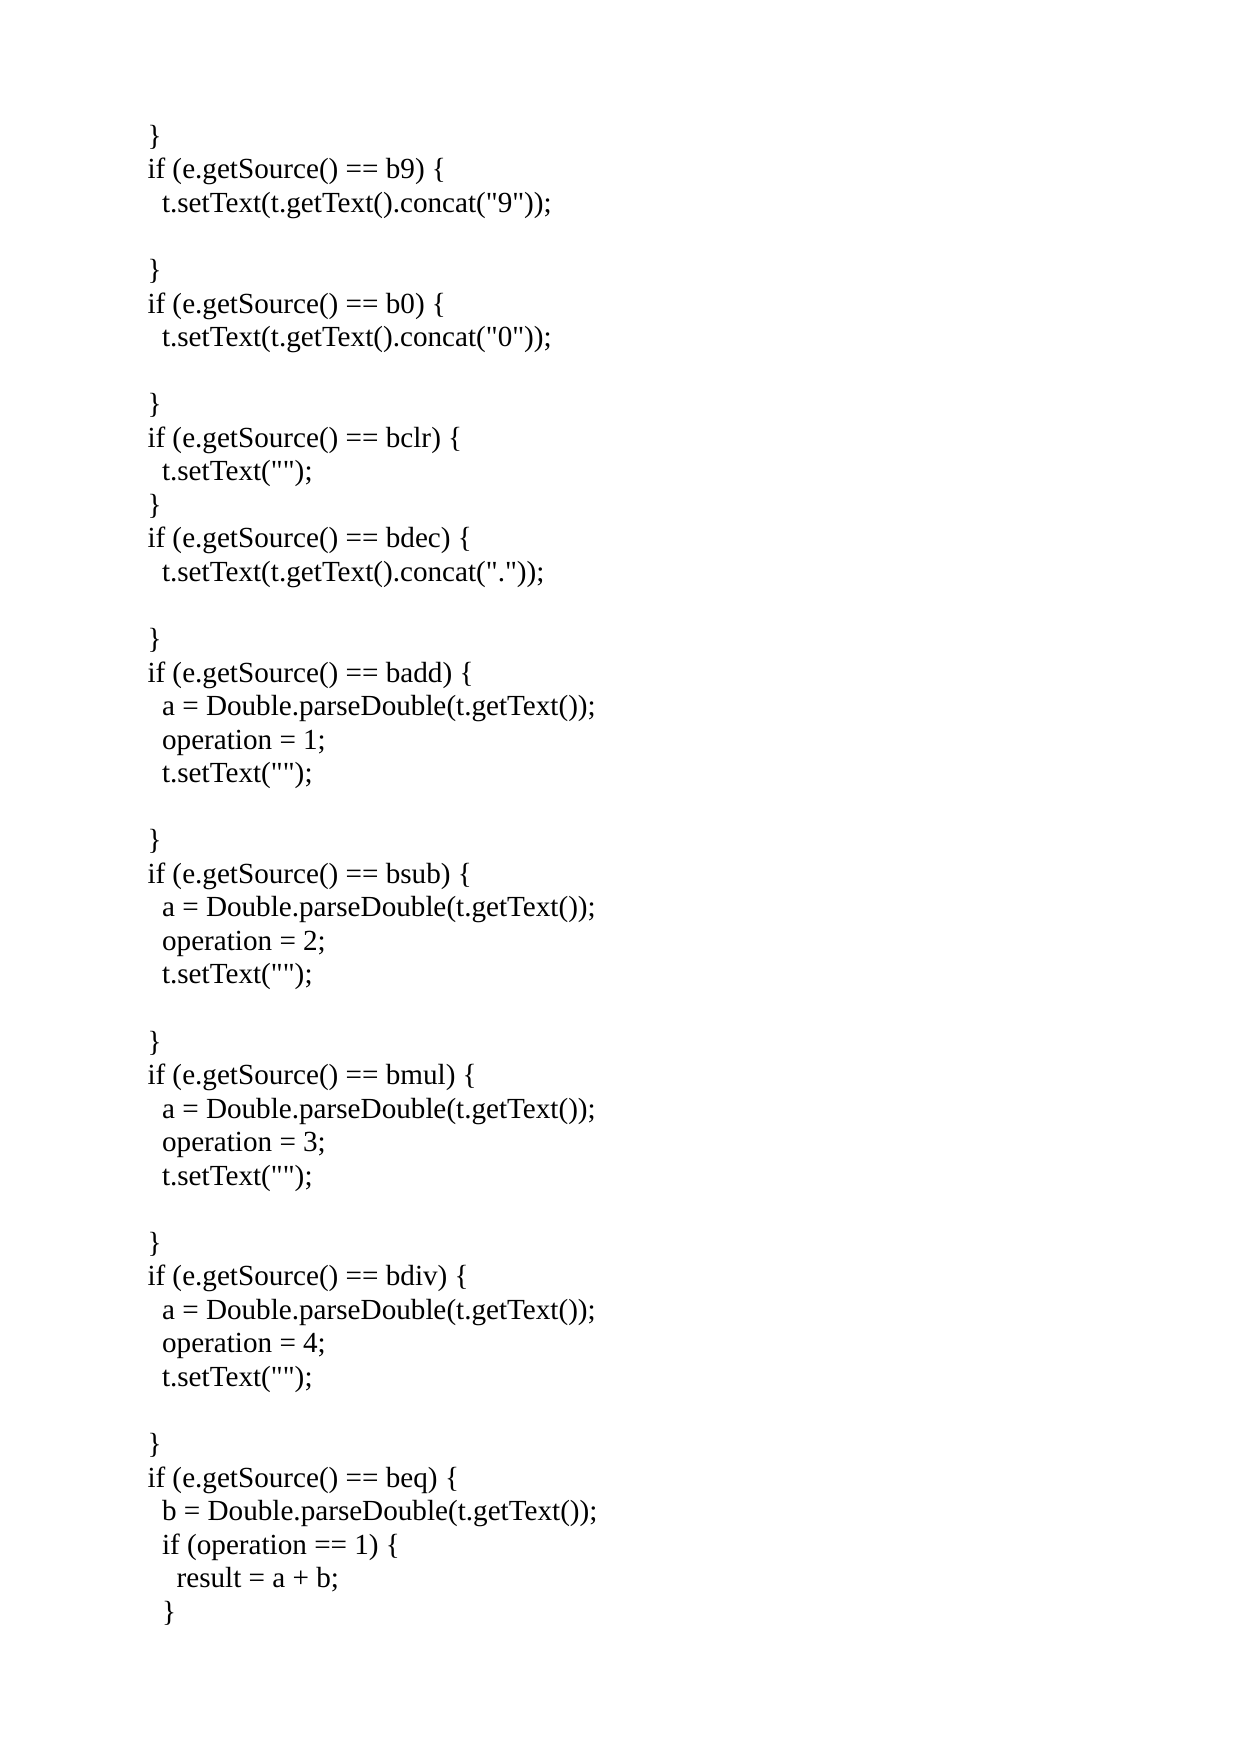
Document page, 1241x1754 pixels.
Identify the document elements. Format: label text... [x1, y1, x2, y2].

text t.setText(""); [118, 957, 1122, 990]
text operation = 4; [118, 1326, 1122, 1359]
text } [118, 1426, 1122, 1460]
text t.setText(""); [118, 755, 1122, 789]
text } [118, 1594, 1122, 1627]
text t.setText(""); [118, 1359, 1122, 1393]
text } [118, 1024, 1122, 1057]
text result = a + b; [118, 1560, 1122, 1594]
text if (e.getSource() == bclr) { [118, 420, 1122, 453]
text a = Double.parseDouble(t.getText()); [118, 889, 1122, 923]
text if (e.getSource() == b0) { [118, 286, 1122, 319]
text } [118, 118, 1122, 152]
text } [118, 252, 1122, 286]
text b = Double.parseDouble(t.getText()); [118, 1493, 1122, 1527]
text a = Double.parseDouble(t.getText()); [118, 1292, 1122, 1326]
text if (e.getSource() == badd) { [118, 655, 1122, 688]
text } [118, 487, 1122, 521]
text if (e.getSource() == beq) { [118, 1460, 1122, 1493]
text } [118, 621, 1122, 655]
text } [118, 386, 1122, 420]
text operation = 3; [118, 1124, 1122, 1158]
text t.setText(t.getText().concat("9")); [118, 185, 1122, 219]
text operation = 1; [118, 722, 1122, 755]
text if (e.getSource() == b9) { [118, 152, 1122, 185]
text operation = 2; [118, 923, 1122, 957]
text a = Double.parseDouble(t.getText()); [118, 1091, 1122, 1124]
text a = Double.parseDouble(t.getText()); [118, 688, 1122, 722]
text } [118, 822, 1122, 856]
text t.setText(t.getText().concat(".")); [118, 554, 1122, 588]
text if (e.getSource() == bsub) { [118, 856, 1122, 889]
text if (e.getSource() == bmul) { [118, 1057, 1122, 1091]
text if (e.getSource() == bdec) { [118, 521, 1122, 554]
text } [118, 1225, 1122, 1258]
text if (operation == 1) { [118, 1527, 1122, 1560]
text if (e.getSource() == bdiv) { [118, 1258, 1122, 1292]
text t.setText(t.getText().concat("0")); [118, 319, 1122, 353]
text t.setText(""); [118, 453, 1122, 487]
text t.setText(""); [118, 1158, 1122, 1191]
